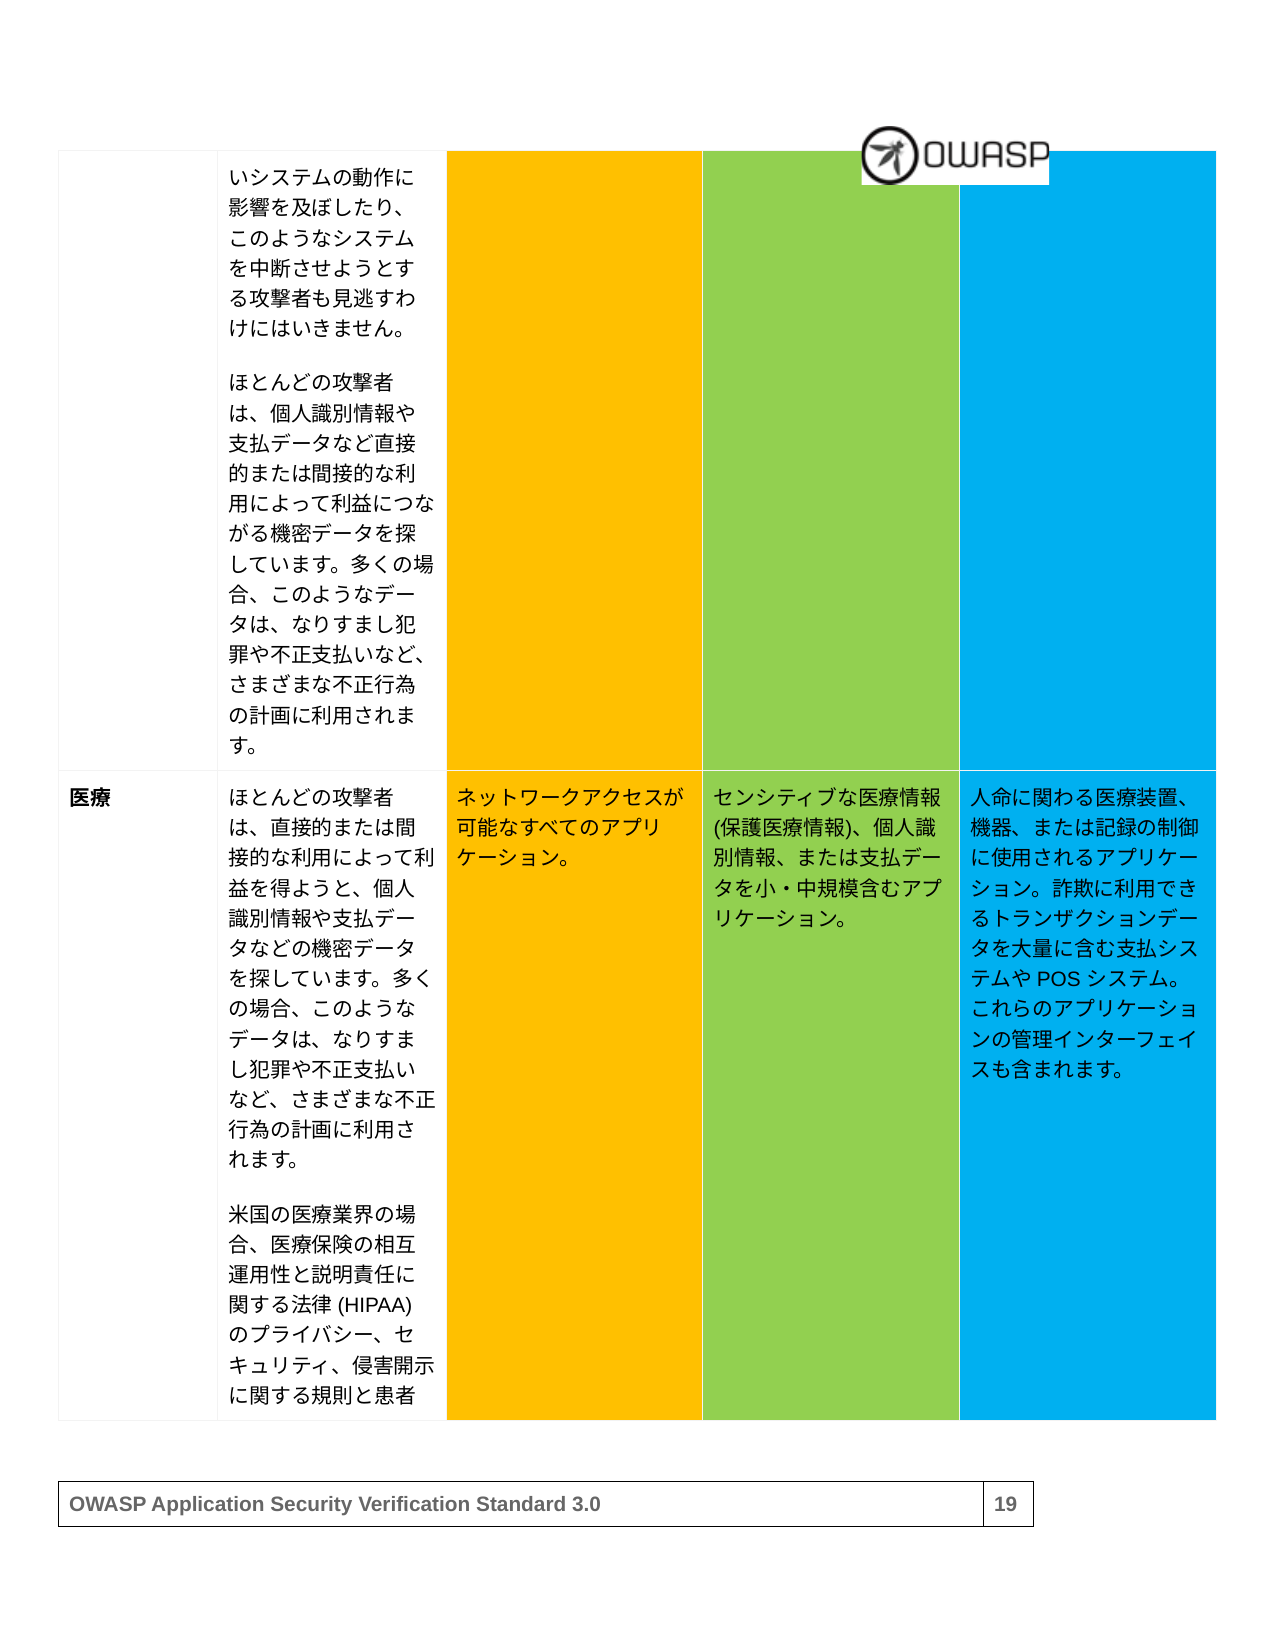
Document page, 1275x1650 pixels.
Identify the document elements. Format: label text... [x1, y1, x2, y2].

table_cell [59, 151, 217, 770]
table_cell [703, 151, 959, 770]
table_cell 人命に関わる医療装置、機器、または記録の制御に使用されるアプリケーション。詐欺に利用できるトランザクションデータを大量に含む支払システムや POS システム。これらのアプリケーションの管理インターフェイスも含まれます。 [960, 771, 1216, 1420]
table_cell ほとんどの攻撃者は、直接的または間接的な利用によって利益を得ようと、個人識別情報や支払データなどの機密データを探しています。多くの場合、このようなデータは、なりすまし犯罪や不正支払いなど、さまざまな不正行為の計画に利用されます。 米国の医療業界の場合、医療保険の相互運用性と説明責任に関する法律 (HIPAA) のプライバシー、セキュリティ、侵害開示に関する規則と患者 [218, 771, 446, 1420]
table_cell [447, 151, 702, 770]
picture [861, 126, 1050, 185]
table_cell [960, 151, 1216, 770]
table_cell センシティブな医療情報 (保護医療情報)、個人識別情報、または支払データを小・中規模含むアプリケーション。 [703, 771, 959, 1420]
table_cell ネットワークアクセスが可能なすべてのアプリケーション。 [447, 771, 702, 1420]
table_cell いシステムの動作に影響を及ぼしたり、このようなシステムを中断させようとする攻撃者も見逃すわけにはいきません。 ほとんどの攻撃者は、個人識別情報や支払データなど直接的または間接的な利用によって利益につながる機密データを探しています。多くの場合、このようなデータは、なりすまし犯罪や不正支払いなど、さまざまな不正行為の計画に利用されます。 [218, 151, 446, 770]
table_cell 医療 [59, 771, 217, 1420]
